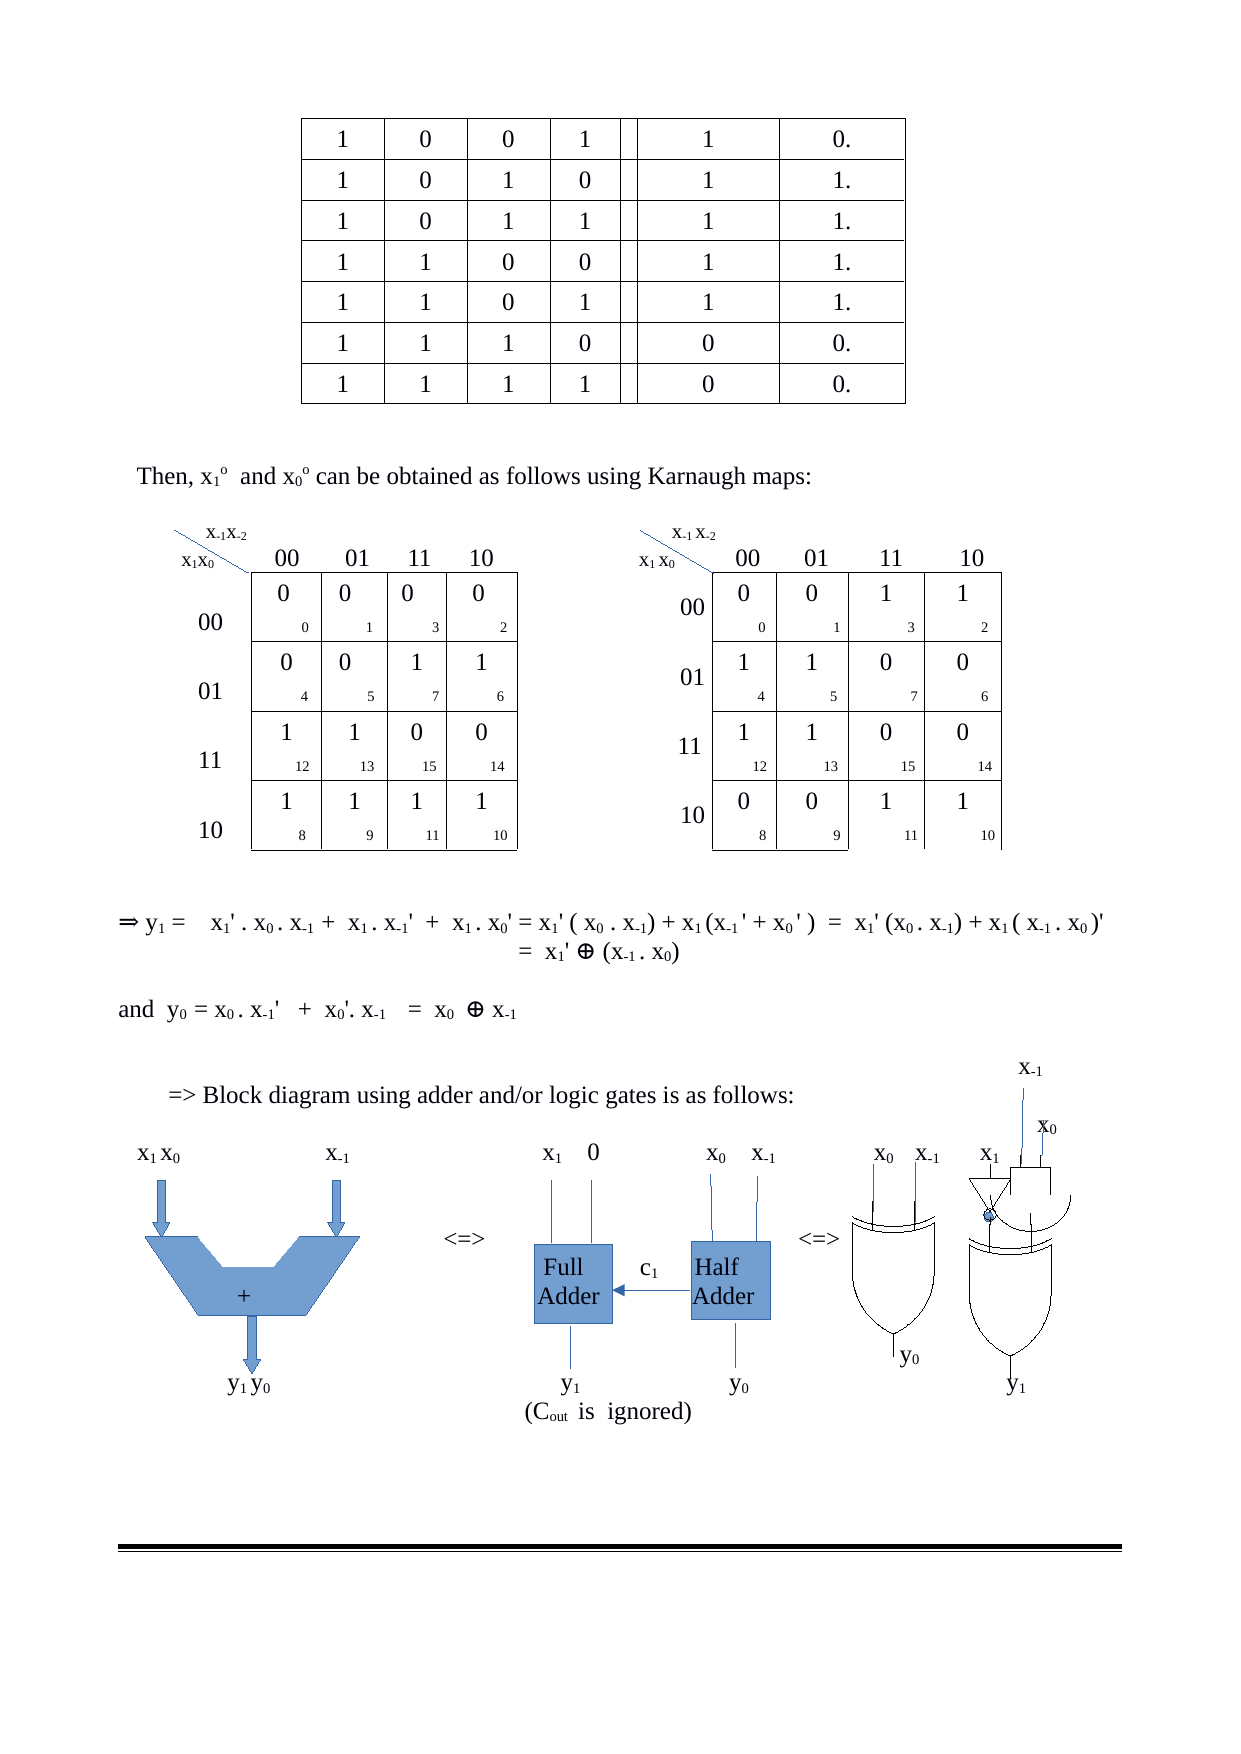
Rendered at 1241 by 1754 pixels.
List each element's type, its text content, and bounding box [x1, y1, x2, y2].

text (Cout is ignored) [118, 1396, 1122, 1425]
text and y0 = x0 . x-1' + x0'. x-1 = x0 ⊕ x-1 [118, 994, 1122, 1022]
text y1 y0 y1 y0 y1 [118, 1367, 1122, 1396]
text Full c1 Half [118, 1252, 852, 1281]
text x1 x0 x-1 x1 0 x0 x-1 x0 x-1 x1 [118, 1137, 1122, 1166]
table_cell 1 [638, 160, 779, 199]
table_cell 1 [302, 119, 384, 159]
text [970, 1252, 1051, 1281]
table_cell 0 7 [849, 642, 924, 711]
text = x1' ⊕ (x-1 . x0) [118, 936, 1122, 965]
table_cell 1 [638, 282, 779, 322]
table_cell 1 [638, 241, 779, 281]
table_cell [621, 160, 637, 199]
table_header 0 3 [388, 573, 446, 641]
table_cell 1 [468, 201, 550, 240]
table_cell 1 [302, 364, 384, 403]
table_header 0 1 [322, 573, 387, 641]
text [990, 1224, 1031, 1252]
table_cell 1 12 [252, 712, 321, 780]
text <=> <=> [118, 1224, 852, 1252]
text [571, 1339, 735, 1367]
table_header 1 2 [925, 573, 1001, 641]
text x0 [1023, 1109, 1122, 1137]
table_cell [621, 323, 637, 362]
table_cell 1 [302, 201, 384, 240]
text [1052, 1252, 1122, 1281]
table_cell 1 [468, 323, 550, 362]
table_cell 0 [468, 241, 550, 281]
table_cell 1 [385, 323, 467, 362]
text ⇒ y1 = x1' . x0 . x-1 + x1 . x-1' + x1 . x0' = x1' ( x0 . x-1) + x1 (x-1 ' + x0 ' ) = x1' (x0 . x-1) + x1 ( x-1 . x0 )' [118, 907, 1122, 936]
text [257, 1339, 570, 1367]
table_header 00 [192, 572, 251, 641]
table_cell 0. [780, 363, 905, 403]
table_cell 1 [551, 364, 620, 403]
text x-1 [118, 1051, 1122, 1080]
table_cell 0 [468, 119, 550, 159]
table_cell 1 10 [447, 781, 517, 849]
table_header 0 0 [713, 573, 776, 641]
table_cell 0 4 [252, 642, 321, 711]
text Then, x1o and x0o can be obtained as follows using Karnaugh maps: [118, 461, 1122, 490]
table_cell [621, 119, 637, 159]
table_cell [621, 364, 637, 403]
table_cell 0 [385, 201, 467, 240]
text [118, 1109, 1022, 1137]
table_cell 0 [638, 323, 779, 362]
table_cell 1 5 [777, 642, 848, 711]
table_cell 01 [518, 641, 712, 711]
text x1x0 00 01 11 10 x1 x0 00 01 11 10 [118, 543, 1122, 572]
table_cell 0 [551, 241, 620, 281]
table_cell 0 [468, 282, 550, 322]
table_cell [621, 201, 637, 240]
table_cell 0 [638, 364, 779, 403]
table_cell 1 [551, 201, 620, 240]
table_cell 0 [385, 119, 467, 159]
table_cell 0 [551, 160, 620, 199]
table_cell 0 6 [925, 642, 1001, 711]
table_cell 1 4 [713, 642, 776, 711]
table_cell 1 7 [388, 642, 446, 711]
table_cell 1 9 [322, 781, 387, 849]
table_cell 1 [385, 364, 467, 403]
table_cell 0 15 [388, 712, 446, 780]
table_cell 1 [385, 282, 467, 322]
text [1032, 1224, 1122, 1252]
table_cell 0 14 [447, 712, 517, 780]
table_cell 1 [302, 323, 384, 362]
table_cell 1. [780, 200, 905, 240]
table_cell 1 [468, 160, 550, 199]
table_cell 1 [302, 282, 384, 322]
table_cell 1 [638, 201, 779, 240]
table_cell 1 10 [925, 781, 1001, 849]
table_cell 1 13 [777, 712, 848, 780]
text => Block diagram using adder and/or logic gates is as follows: [118, 1080, 1122, 1109]
table_cell 0. [780, 322, 905, 362]
table_header 00 [518, 572, 712, 641]
table_cell 1 [638, 119, 779, 159]
table_cell 1 11 [388, 781, 446, 849]
table_cell [621, 282, 637, 322]
table_cell 1 [468, 364, 550, 403]
table_cell 1 [385, 241, 467, 281]
table_cell 0 5 [322, 642, 387, 711]
table_cell 01 [192, 641, 251, 711]
table_cell 11 [518, 711, 712, 780]
table_cell 0 8 [713, 781, 776, 849]
table_cell 0 14 [925, 712, 1001, 780]
table_cell 0 9 [777, 781, 848, 849]
text [935, 1224, 989, 1252]
table_cell 1 8 [252, 781, 321, 849]
table_cell 1 12 [713, 712, 776, 780]
text + Adder Adder [118, 1281, 1122, 1310]
table_cell 11 [192, 711, 251, 780]
table_cell 10 [518, 780, 712, 849]
table_cell 0. [780, 119, 905, 159]
table_cell 1 11 [849, 781, 924, 849]
table_cell 1. [780, 159, 905, 199]
table_header 1 3 [849, 573, 924, 641]
table_cell 0 [551, 323, 620, 362]
text y0 [736, 1339, 1122, 1367]
text x-1x-2 x-1 x-2 [118, 519, 1122, 543]
table_cell 1. [780, 240, 905, 281]
table_cell 1. [780, 281, 905, 322]
text [853, 1252, 969, 1281]
table_header 0 2 [447, 573, 517, 641]
table_cell 1 6 [447, 642, 517, 711]
table_cell 0 15 [849, 712, 924, 780]
table_cell 0 [385, 160, 467, 199]
text [118, 1339, 247, 1367]
table_header 0 1 [777, 573, 848, 641]
table_cell 1 [551, 119, 620, 159]
table_cell 1 [551, 282, 620, 322]
table_cell [621, 241, 637, 281]
table_cell 1 [302, 160, 384, 199]
table_cell 1 [302, 241, 384, 281]
table_header 0 0 [252, 573, 321, 641]
text [853, 1224, 934, 1252]
table_cell 1 13 [322, 712, 387, 780]
table_cell 10 [192, 780, 251, 849]
